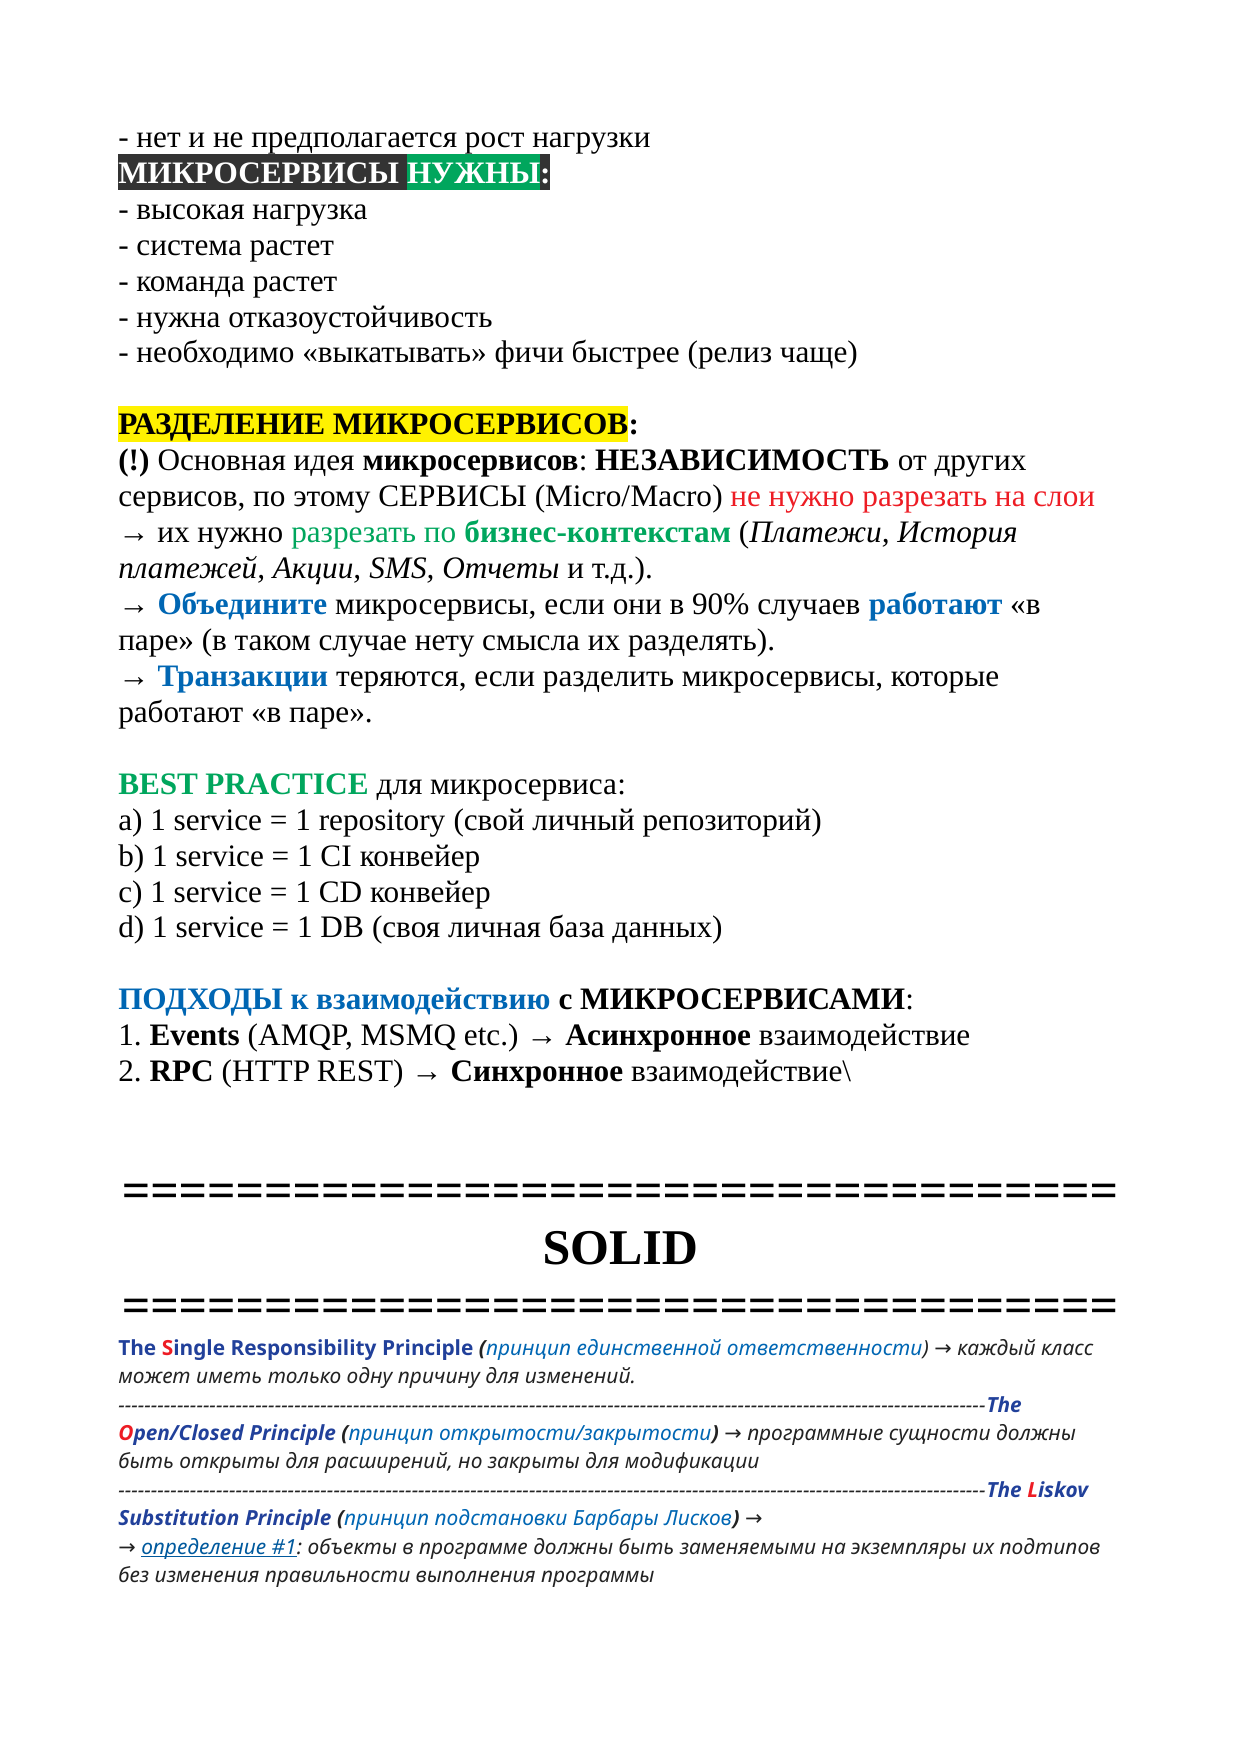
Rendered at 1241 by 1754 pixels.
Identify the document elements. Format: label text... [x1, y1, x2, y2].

text - необходимо «выкатывать» фичи быстрее (релиз чаще) [118, 334, 1122, 370]
text BEST PRACTICE для микросервиса: [118, 765, 1122, 801]
text =================================== [118, 1275, 1122, 1333]
text - нет и не предполагается рост нагрузки [118, 118, 1122, 154]
text → Объедините микросервисы, если они в 90% случаев работают «в паре» (в таком случае нету смысла их разделять). [118, 585, 1122, 657]
text (!) Основная идея микросервисов: НЕЗАВИСИМОСТЬ от других сервисов, по этому СЕРВИСЫ (Micro/Macro) не нужно разрезать на слои → их нужно разрезать по бизнес-контекстам (Платежи, История платежей, Акции, SMS, Отчеты и т.д.). [118, 442, 1122, 585]
subtitle The Single Responsibility Principle (принцип единственной ответственности) → каждый класс может иметь только одну причину для изменений. [118, 1333, 1122, 1390]
subtitle -------------------------------------------------------------------------------------------------------------------------------------The Open/Closed Principle (принцип открытости/закрытости) → программные сущности должны быть открыты для расширений, но закрыты для модификации [118, 1390, 1122, 1475]
text - система растет [118, 226, 1122, 262]
text SOLID [118, 1218, 1122, 1275]
text a) 1 service = 1 repository (свой личный репозиторий) [118, 801, 1122, 837]
text c) 1 service = 1 CD конвейер [118, 873, 1122, 909]
text МИКРОСЕРВИСЫ НУЖНЫ: [118, 154, 1122, 190]
subtitle -------------------------------------------------------------------------------------------------------------------------------------The Liskov Substitution Principle (принцип подстановки Барбары Лисков) → [118, 1475, 1122, 1532]
text РАЗДЕЛЕНИЕ МИКРОСЕРВИСОВ: [118, 406, 1122, 442]
text d) 1 service = 1 DB (своя личная база данных) [118, 909, 1122, 945]
subtitle → определение #1: объекты в программе должны быть заменяемыми на экземпляры их подтипов без изменения правильности выполнения программы [118, 1532, 1122, 1589]
text → Транзакции теряются, если разделить микросервисы, которые работают «в паре». [118, 657, 1122, 729]
text 2. RPC (HTTP REST) → Синхронное взаимодействие\ [118, 1052, 1122, 1088]
text - нужна отказоустойчивость [118, 298, 1122, 334]
text - команда растет [118, 262, 1122, 298]
text =================================== [118, 1160, 1122, 1218]
text 1. Events (AMQP, MSMQ etc.) → Асинхронное взаимодействие [118, 1017, 1122, 1052]
text - высокая нагрузка [118, 190, 1122, 226]
text ПОДХОДЫ к взаимодействию с МИКРОСЕРВИСАМИ: [118, 981, 1122, 1017]
text b) 1 service = 1 CI конвейер [118, 837, 1122, 873]
